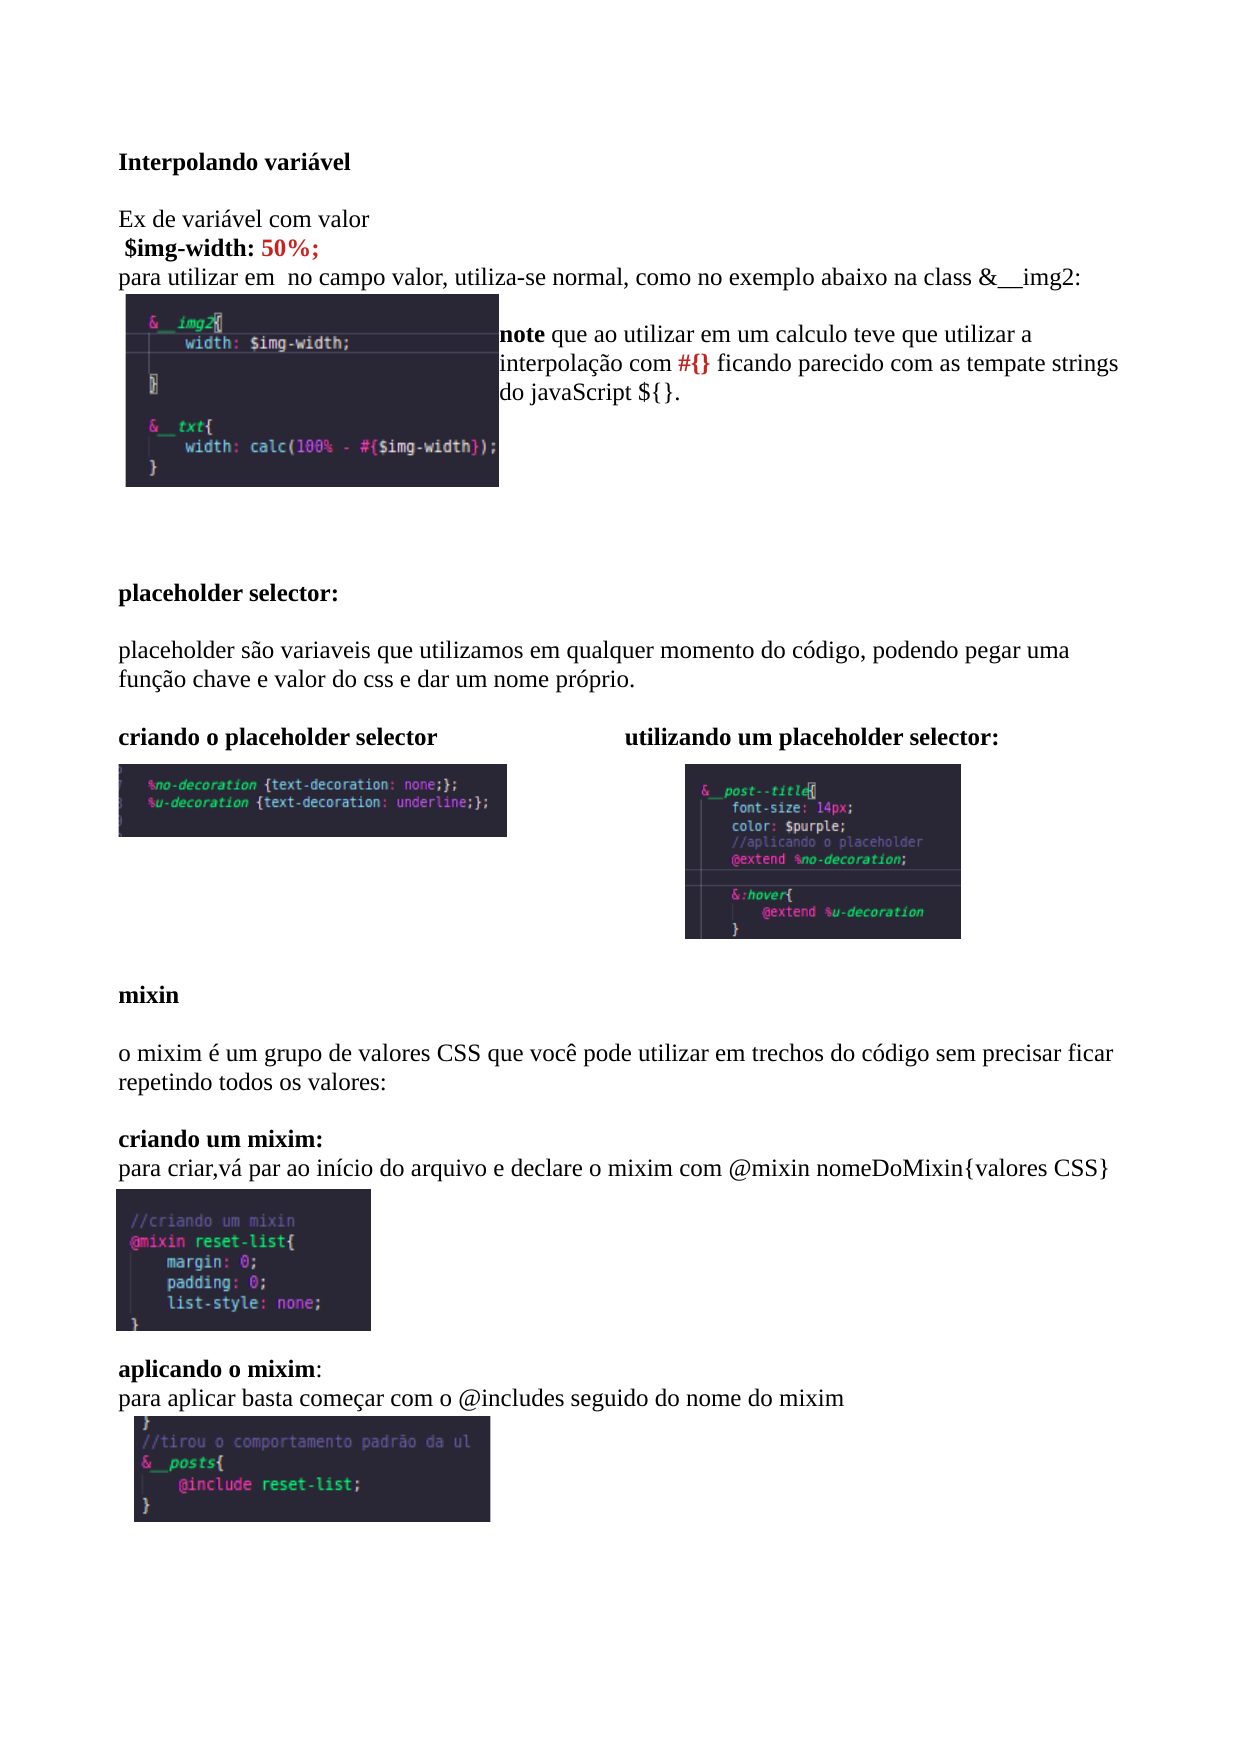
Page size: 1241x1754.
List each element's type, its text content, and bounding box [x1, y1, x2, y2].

text placeholder selector: [118, 578, 1122, 607]
text mixin [118, 981, 1122, 1009]
text para utilizar em no campo valor, utiliza-se normal, como no exemplo abaixo na class &__img2: [118, 262, 1122, 291]
text Interpolando variável [118, 147, 1122, 176]
picture [134, 1416, 491, 1522]
text note que ao utilizar em um calculo teve que utilizar a interpolação com #{} ficando parecido com as tempate strings do javaScript ${}. [499, 319, 1122, 406]
text criando o placeholder selector utilizando um placeholder selector: [118, 722, 1122, 751]
text Ex de variável com valor [118, 204, 1122, 233]
text placeholder são variaveis que utilizamos em qualquer momento do código, podendo pegar uma função chave e valor do css e dar um nome próprio. [118, 636, 1122, 693]
text criando um mixim: [118, 1124, 1122, 1153]
text $img-width: 50%; [118, 233, 1122, 262]
text para criar,vá par ao início do arquivo e declare o mixim com @mixin nomeDoMixin{valores CSS} [118, 1153, 1122, 1182]
picture [116, 1189, 371, 1331]
picture [118, 764, 507, 837]
text o mixim é um grupo de valores CSS que você pode utilizar em trechos do código sem precisar ficar repetindo todos os valores: [118, 1038, 1122, 1096]
text para aplicar basta começar com o @includes seguido do nome do mixim [118, 1383, 1122, 1412]
picture [685, 764, 961, 939]
text aplicando o mixim: [118, 1354, 1122, 1383]
picture [125, 294, 499, 487]
